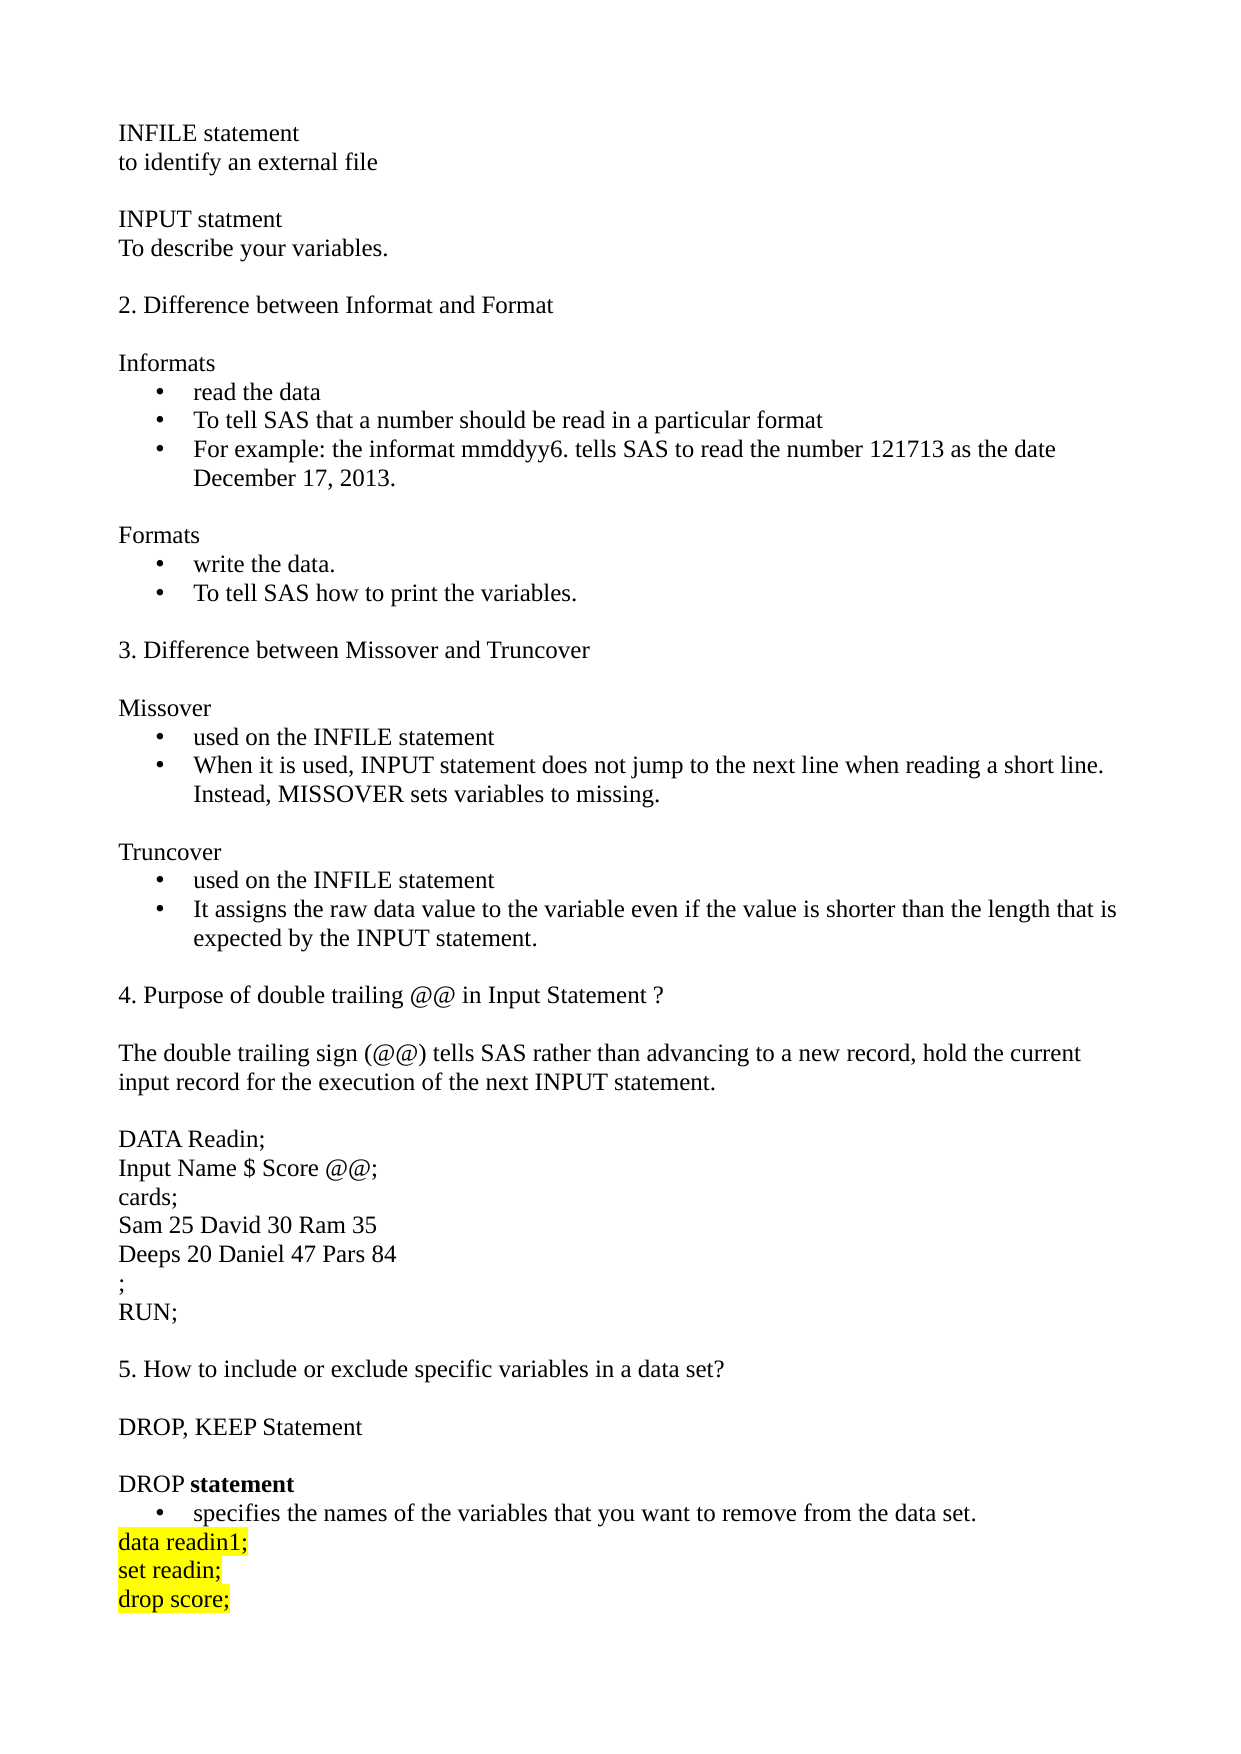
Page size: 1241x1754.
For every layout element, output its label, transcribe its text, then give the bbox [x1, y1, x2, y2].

text Informats [118, 348, 1122, 377]
list When it is used, INPUT statement does not jump to the next line when reading a short line. Instead, MISSOVER sets variables to missing. [156, 751, 1122, 808]
list write the data. [156, 549, 1122, 578]
list used on the INFILE statement [156, 722, 1122, 751]
text Truncover [118, 837, 1122, 866]
text 2. Difference between Informat and Format [118, 291, 1122, 319]
list specifies the names of the variables that you want to remove from the data set. [156, 1498, 1122, 1527]
text The double trailing sign (@@) tells SAS rather than advancing to a new record, hold the current [118, 1038, 1122, 1067]
list To tell SAS that a number should be read in a particular format [156, 406, 1122, 434]
text ; [118, 1268, 1122, 1297]
text set readin; [118, 1556, 1122, 1584]
text Missover [118, 693, 1122, 722]
text 4. Purpose of double trailing @@ in Input Statement ? [118, 981, 1122, 1009]
text 3. Difference between Missover and Truncover [118, 636, 1122, 664]
text data readin1; [118, 1527, 1122, 1556]
text INFILE statement [118, 118, 1122, 147]
list For example: the informat mmddyy6. tells SAS to read the number 121713 as the date December 17, 2013. [156, 434, 1122, 492]
text Sam 25 David 30 Ram 35 [118, 1211, 1122, 1239]
text DATA Readin; [118, 1124, 1122, 1153]
text To describe your variables. [118, 233, 1122, 262]
text DROP, KEEP Statement [118, 1412, 1122, 1441]
list read the data [156, 377, 1122, 406]
text INPUT statment [118, 204, 1122, 233]
text DROP statement [118, 1469, 1122, 1498]
text to identify an external file [118, 147, 1122, 176]
text Deeps 20 Daniel 47 Pars 84 [118, 1239, 1122, 1268]
text 5. How to include or exclude specific variables in a data set? [118, 1354, 1122, 1383]
text cards; [118, 1182, 1122, 1211]
list used on the INFILE statement [156, 866, 1122, 894]
text Formats [118, 521, 1122, 549]
list To tell SAS how to print the variables. [156, 578, 1122, 607]
text RUN; [118, 1297, 1122, 1326]
text input record for the execution of the next INPUT statement. [118, 1067, 1122, 1096]
text Input Name $ Score @@; [118, 1153, 1122, 1182]
text drop score; [118, 1584, 1122, 1613]
list It assigns the raw data value to the variable even if the value is shorter than the length that is expected by the INPUT statement. [156, 894, 1122, 952]
